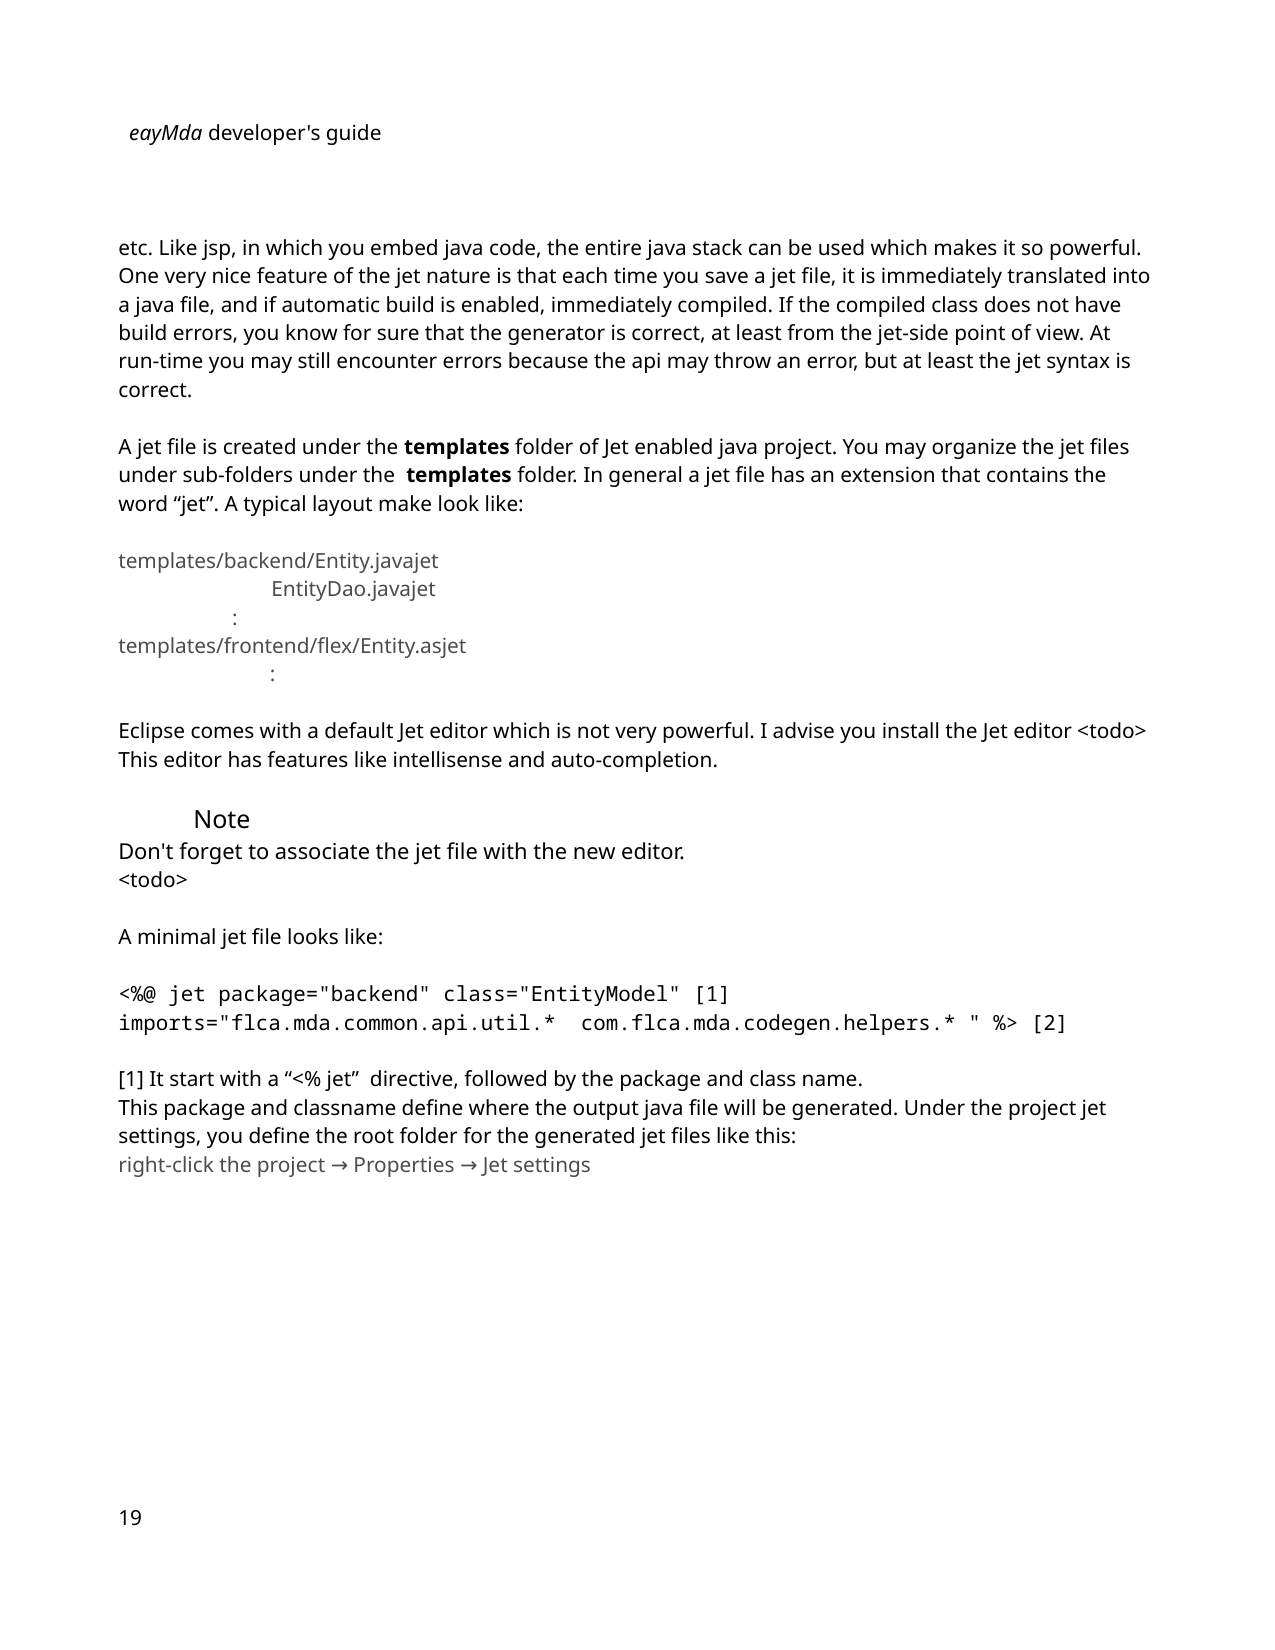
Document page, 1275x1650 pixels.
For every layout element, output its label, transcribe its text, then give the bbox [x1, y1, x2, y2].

text templates/backend/Entity.javajet [118, 546, 1157, 574]
text : [118, 659, 1157, 688]
text [1] It start with a “<% jet” directive, followed by the package and class name. This package and classname define where the output java file will be generated. Under the project jet settings, you define the root folder for the generated jet files like this: [118, 1064, 1157, 1150]
text Eclipse comes with a default Jet editor which is not very powerful. I advise you install the Jet editor <todo> [118, 716, 1157, 745]
text A jet file is created under the templates folder of Jet enabled java project. You may organize the jet files under sub-folders under the templates folder. In general a jet file has an extension that contains the word “jet”. A typical layout make look like: [118, 432, 1157, 517]
text etc. Like jsp, in which you embed java code, the entire java stack can be used which makes it so powerful. One very nice feature of the jet nature is that each time you save a jet file, it is immediately translated into a java file, and if automatic build is enabled, immediately compiled. If the compiled class does not have build errors, you know for sure that the generator is correct, at least from the jet-side point of view. At run-time you may still encounter errors because the api may throw an error, but at least the jet syntax is correct. [118, 233, 1157, 403]
text A minimal jet file looks like: [118, 922, 1157, 951]
text Don't forget to associate the jet file with the new editor. [118, 836, 1157, 866]
text <%@ jet package="backend" class="EntityModel" [1] [118, 979, 1157, 1008]
text Note [193, 802, 1157, 836]
text <todo> [118, 866, 1157, 894]
text imports="flca.mda.common.api.util.* com.flca.mda.codegen.helpers.* " %> [2] [118, 1008, 1157, 1036]
text right-click the project → Properties → Jet settings [118, 1150, 1157, 1207]
text This editor has features like intellisense and auto-completion. [118, 745, 1157, 773]
text : [118, 603, 1157, 631]
text EntityDao.javajet [118, 574, 1157, 603]
text templates/frontend/flex/Entity.asjet [118, 631, 1157, 659]
